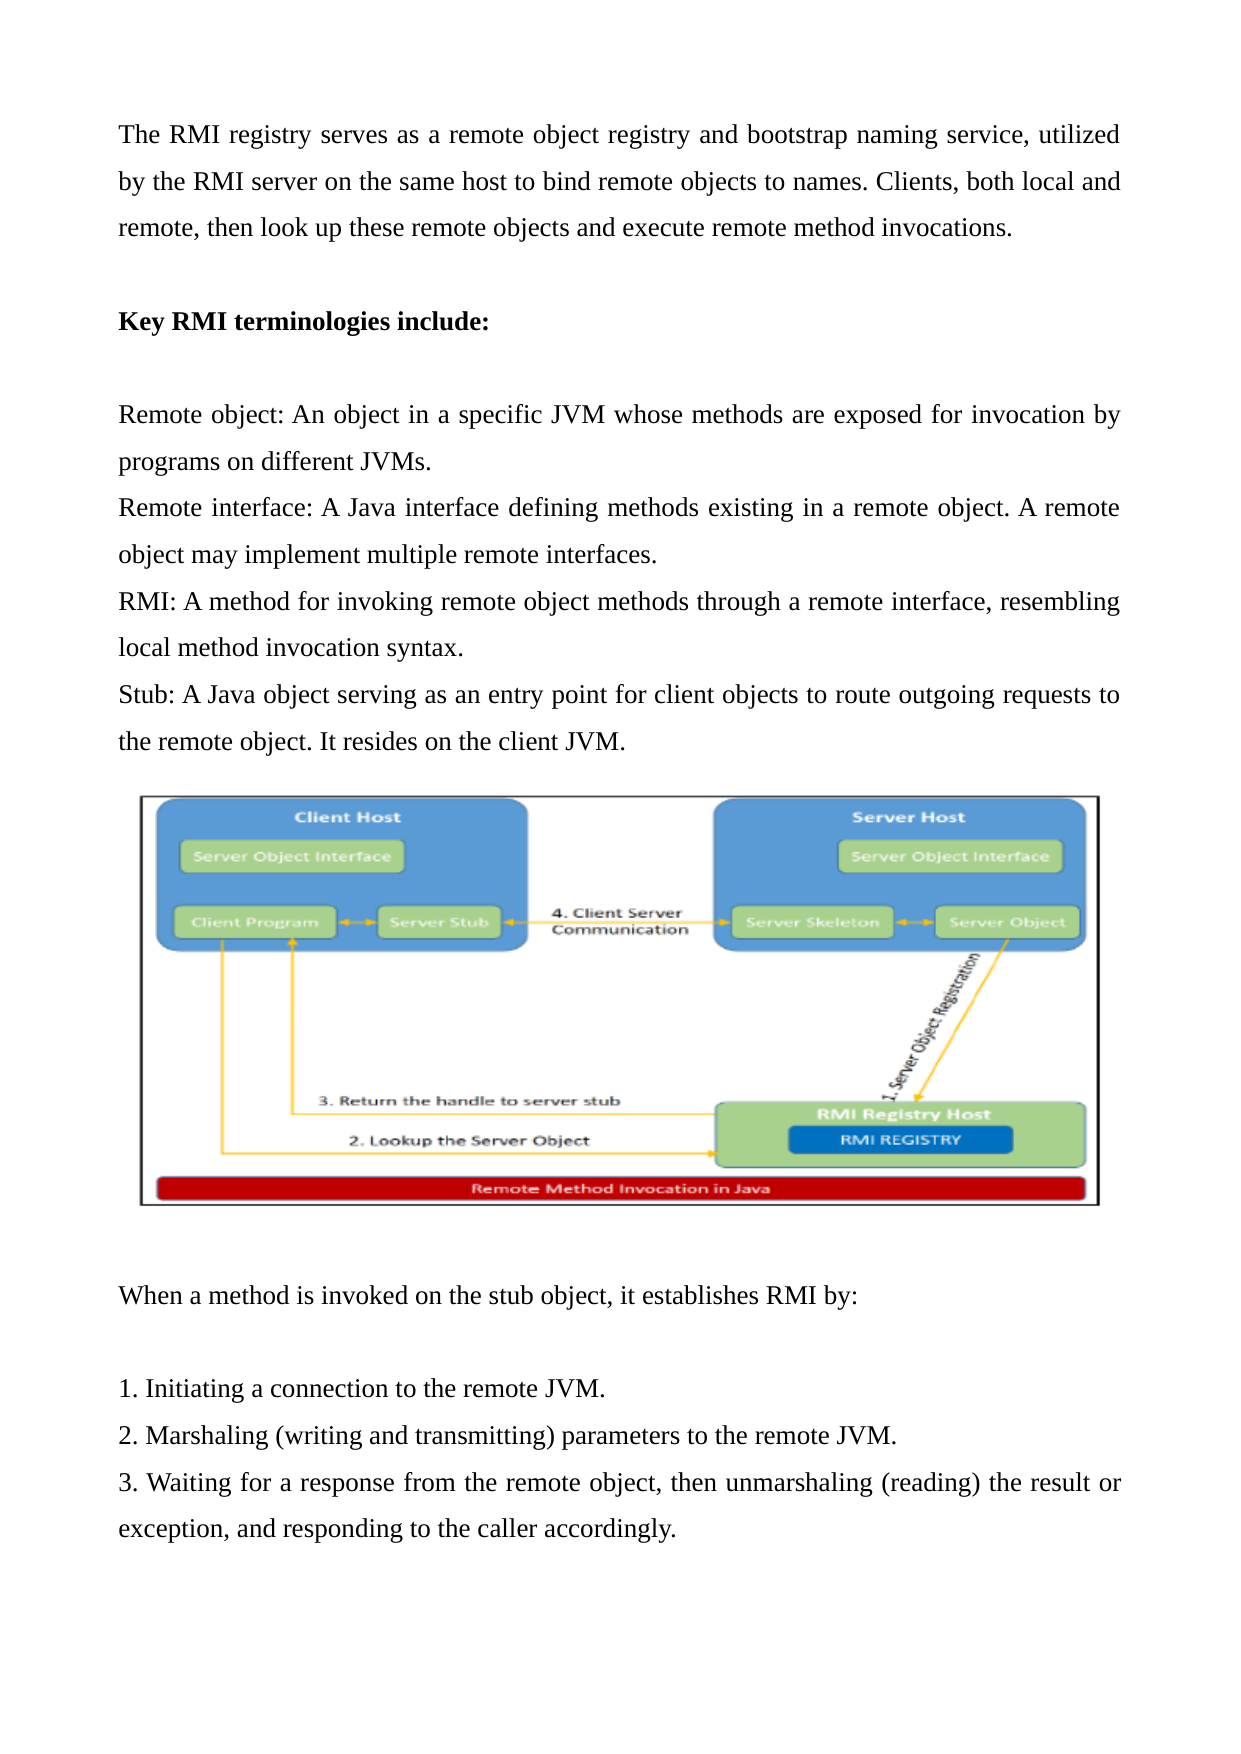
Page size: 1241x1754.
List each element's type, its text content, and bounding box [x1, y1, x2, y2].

text The RMI registry serves as a remote object registry and bootstrap naming service, utilized by the RMI server on the same host to bind remote objects to names. Clients, both local and remote, then look up these remote objects and execute remote method invocations. [118, 118, 1122, 243]
text Stub: A Java object serving as an entry point for client objects to route outgoing requests to the remote object. It resides on the client JVM. [118, 678, 1122, 756]
text Remote interface: A Java interface defining methods existing in a remote object. A remote object may implement multiple remote interfaces. [118, 491, 1122, 569]
picture [129, 785, 1111, 1217]
text Key RMI terminologies include: [118, 305, 1122, 336]
text When a method is invoked on the stub object, it establishes RMI by: [118, 1279, 1122, 1310]
text Remote object: An object in a specific JVM whose methods are exposed for invocation by programs on different JVMs. [118, 398, 1122, 476]
text 3. Waiting for a response from the remote object, then unmarshaling (reading) the result or exception, and responding to the caller accordingly. [118, 1466, 1122, 1543]
text RMI: A method for invoking remote object methods through a remote interface, resembling local method invocation syntax. [118, 585, 1122, 663]
text 1. Initiating a connection to the remote JVM. [118, 1372, 1122, 1403]
text 2. Marshaling (writing and transmitting) parameters to the remote JVM. [118, 1419, 1122, 1450]
